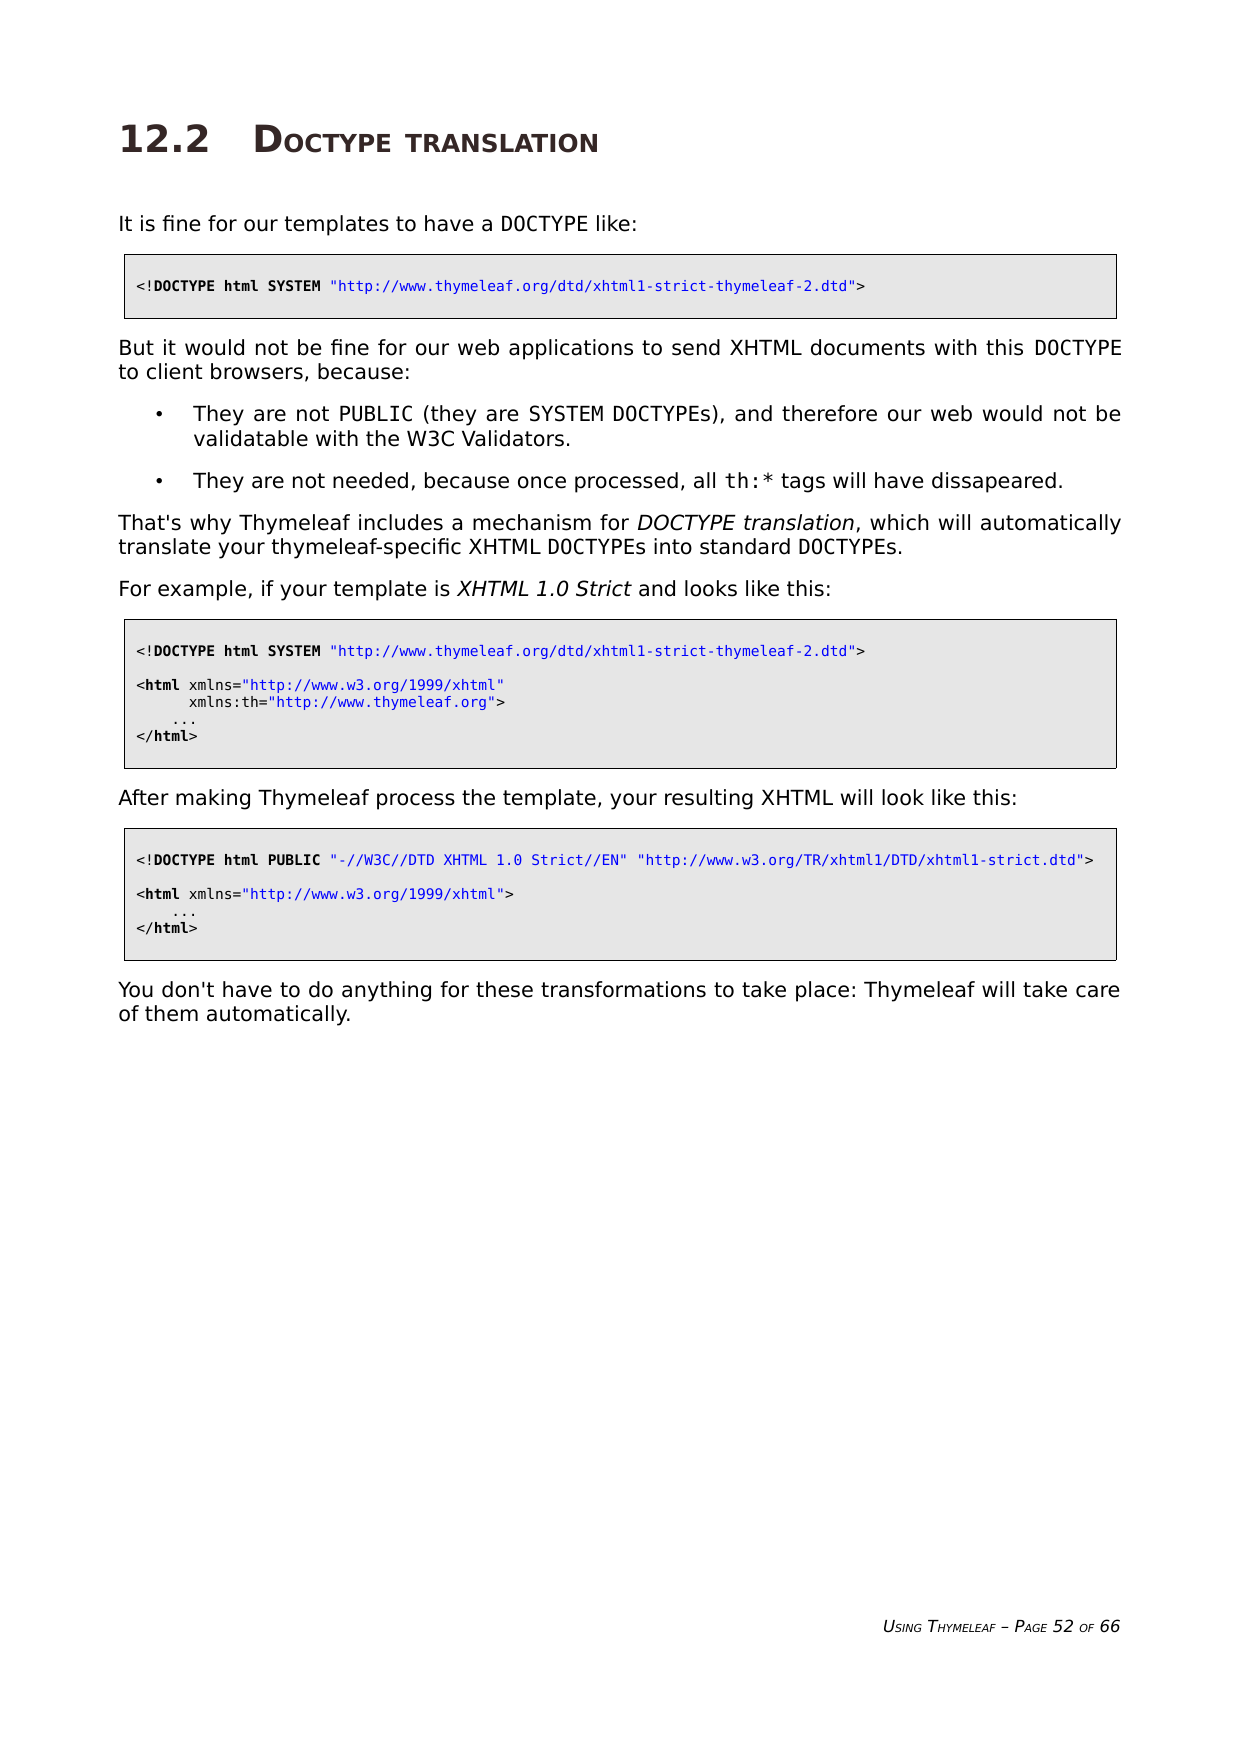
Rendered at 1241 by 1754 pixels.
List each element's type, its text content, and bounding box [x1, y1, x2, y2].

text <!DOCTYPE html SYSTEM "http://www.thymeleaf.org/dtd/xhtml1-strict-thymeleaf-2.dtd"> <html xmlns="http://www.w3.org/1999/xhtml" xmlns:th="http://www.thymeleaf.org"> ... </html> [125, 620, 1116, 768]
text You don't have to do anything for these transformations to take place: Thymeleaf will take care of them automatically. [118, 978, 1122, 1027]
text But it would not be fine for our web applications to send XHTML documents with this DOCTYPE to client browsers, because: [118, 336, 1122, 385]
text <!DOCTYPE html SYSTEM "http://www.thymeleaf.org/dtd/xhtml1-strict-thymeleaf-2.dtd"> [125, 255, 1116, 318]
text That's why Thymeleaf includes a mechanism for DOCTYPE translation, which will automatically translate your thymeleaf-specific XHTML DOCTYPEs into standard DOCTYPEs. [118, 511, 1122, 559]
subtitle Doctype translation [118, 118, 1122, 162]
text After making Thymeleaf process the template, your resulting XHTML will look like this: [118, 786, 1122, 810]
text <!DOCTYPE html PUBLIC "-//W3C//DTD XHTML 1.0 Strict//EN" "http://www.w3.org/TR/xhtml1/DTD/xhtml1-strict.dtd"> <html xmlns="http://www.w3.org/1999/xhtml"> ... </html> [125, 829, 1116, 960]
text It is fine for our templates to have a DOCTYPE like: [118, 212, 1122, 236]
list They are not needed, because once processed, all th:* tags will have dissapeared. [156, 469, 1122, 493]
list They are not PUBLIC (they are SYSTEM DOCTYPEs), and therefore our web would not be validatable with the W3C Validators. [156, 402, 1122, 451]
text For example, if your template is XHTML 1.0 Strict and looks like this: [118, 577, 1122, 601]
